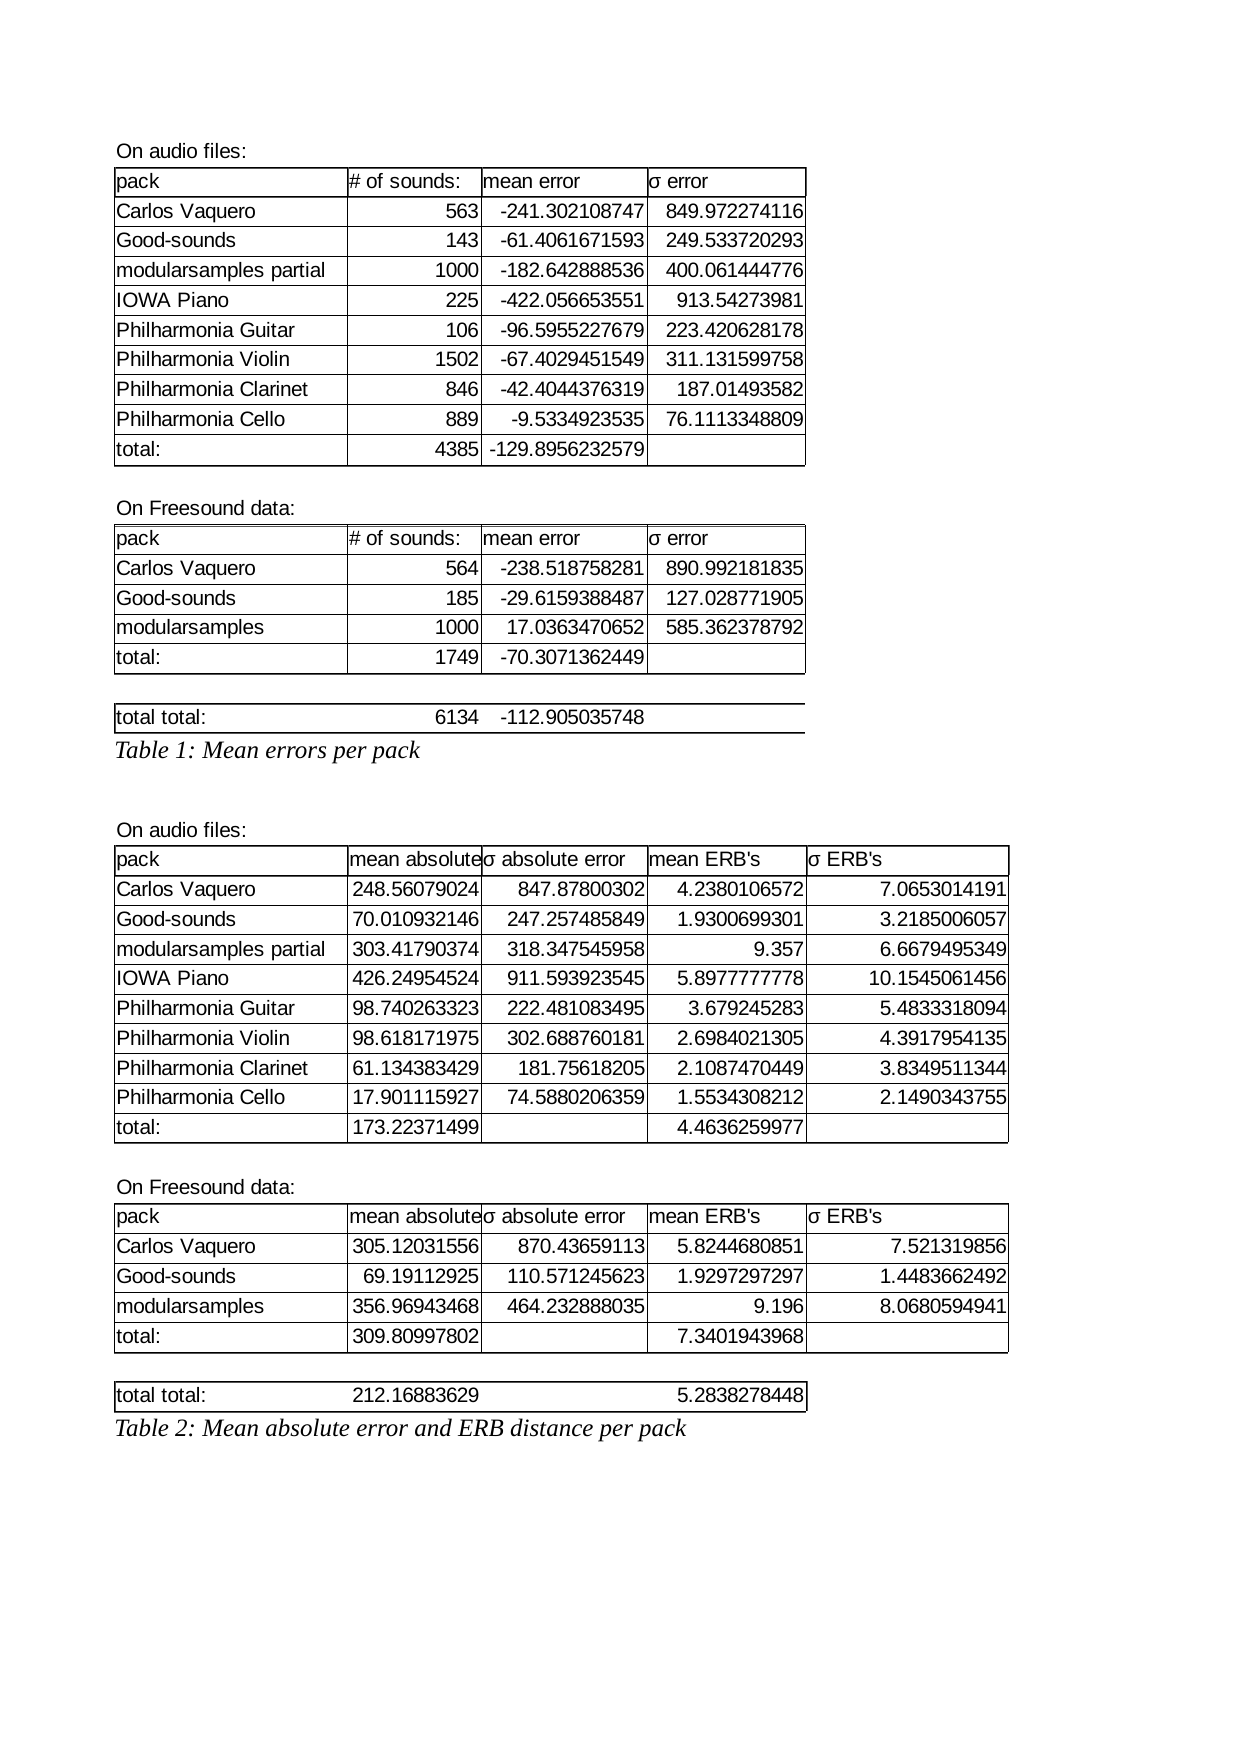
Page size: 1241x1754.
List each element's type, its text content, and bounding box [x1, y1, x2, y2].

text Table 1: Mean errors per pack [115, 555, 347, 584]
text Table 1: Mean errors per pack [648, 555, 805, 584]
text Table 1: Mean errors per pack [348, 346, 481, 374]
text Table 1: Mean errors per pack [348, 257, 481, 285]
text Table 1: Mean errors per pack [348, 555, 481, 584]
text Table 1: Mean errors per pack [115, 585, 347, 614]
text Table 1: Mean errors per pack [114, 197, 807, 764]
text Table 1: Mean errors per pack [348, 644, 481, 673]
text Table 1: Mean errors per pack [648, 615, 805, 643]
text Table 1: Mean errors per pack [348, 527, 481, 554]
text Table 1: Mean errors per pack [115, 615, 347, 643]
text Table 1: Mean errors per pack [648, 286, 805, 315]
text Table 2: Mean absolute error and ERB distance per pack [114, 816, 1011, 1442]
text Table 1: Mean errors per pack [482, 316, 647, 345]
text Table 1: Mean errors per pack [348, 316, 481, 345]
text Table 1: Mean errors per pack [648, 198, 805, 226]
text Table 1: Mean errors per pack [116, 169, 347, 196]
text Table 1: Mean errors per pack [115, 644, 347, 673]
text Table 1: Mean errors per pack [648, 585, 805, 614]
text Table 1: Mean errors per pack [482, 227, 647, 256]
text Table 1: Mean errors per pack [482, 615, 647, 643]
text Table 1: Mean errors per pack [648, 435, 805, 465]
text Table 1: Mean errors per pack [348, 375, 481, 404]
text Table 1: Mean errors per pack [482, 346, 647, 374]
text Table 1: Mean errors per pack [482, 585, 647, 614]
text Table 1: Mean errors per pack [115, 527, 347, 554]
text Table 1: Mean errors per pack [649, 169, 805, 196]
text Table 1: Mean errors per pack [115, 227, 347, 256]
text Table 1: Mean errors per pack [648, 257, 805, 285]
text Table 1: Mean errors per pack [648, 316, 805, 345]
text Table 1: Mean errors per pack [114, 137, 807, 167]
text Table 1: Mean errors per pack [482, 527, 647, 554]
text Table 1: Mean errors per pack [648, 227, 805, 256]
text Table 1: Mean errors per pack [348, 615, 481, 643]
text Table 1: Mean errors per pack [115, 375, 347, 404]
text Table 1: Mean errors per pack [115, 346, 347, 374]
text Table 1: Mean errors per pack [115, 198, 347, 226]
text Table 1: Mean errors per pack [482, 644, 647, 673]
text Table 1: Mean errors per pack [648, 346, 805, 374]
text Table 1: Mean errors per pack [482, 375, 647, 404]
text Table 1: Mean errors per pack [482, 198, 647, 226]
text Table 1: Mean errors per pack [648, 375, 805, 404]
text Table 1: Mean errors per pack [483, 169, 647, 196]
text Table 1: Mean errors per pack [115, 405, 347, 434]
text Table 1: Mean errors per pack [348, 198, 481, 226]
text Table 1: Mean errors per pack [482, 555, 647, 584]
text Table 1: Mean errors per pack [648, 527, 805, 554]
text Table 1: Mean errors per pack [348, 585, 481, 614]
text Table 1: Mean errors per pack [115, 257, 347, 285]
text Table 1: Mean errors per pack [348, 435, 481, 465]
text Table 1: Mean errors per pack [115, 286, 347, 315]
text Table 1: Mean errors per pack [348, 405, 481, 434]
text Table 1: Mean errors per pack [348, 286, 481, 315]
text Table 1: Mean errors per pack [349, 169, 481, 196]
text Table 1: Mean errors per pack [482, 257, 647, 285]
text Table 1: Mean errors per pack [482, 405, 647, 434]
text Table 1: Mean errors per pack [348, 227, 481, 256]
text Table 1: Mean errors per pack [115, 316, 347, 345]
text Table 1: Mean errors per pack [115, 435, 347, 465]
text Table 1: Mean errors per pack [482, 435, 647, 465]
text Table 1: Mean errors per pack [482, 286, 647, 315]
text Table 1: Mean errors per pack [648, 405, 805, 434]
